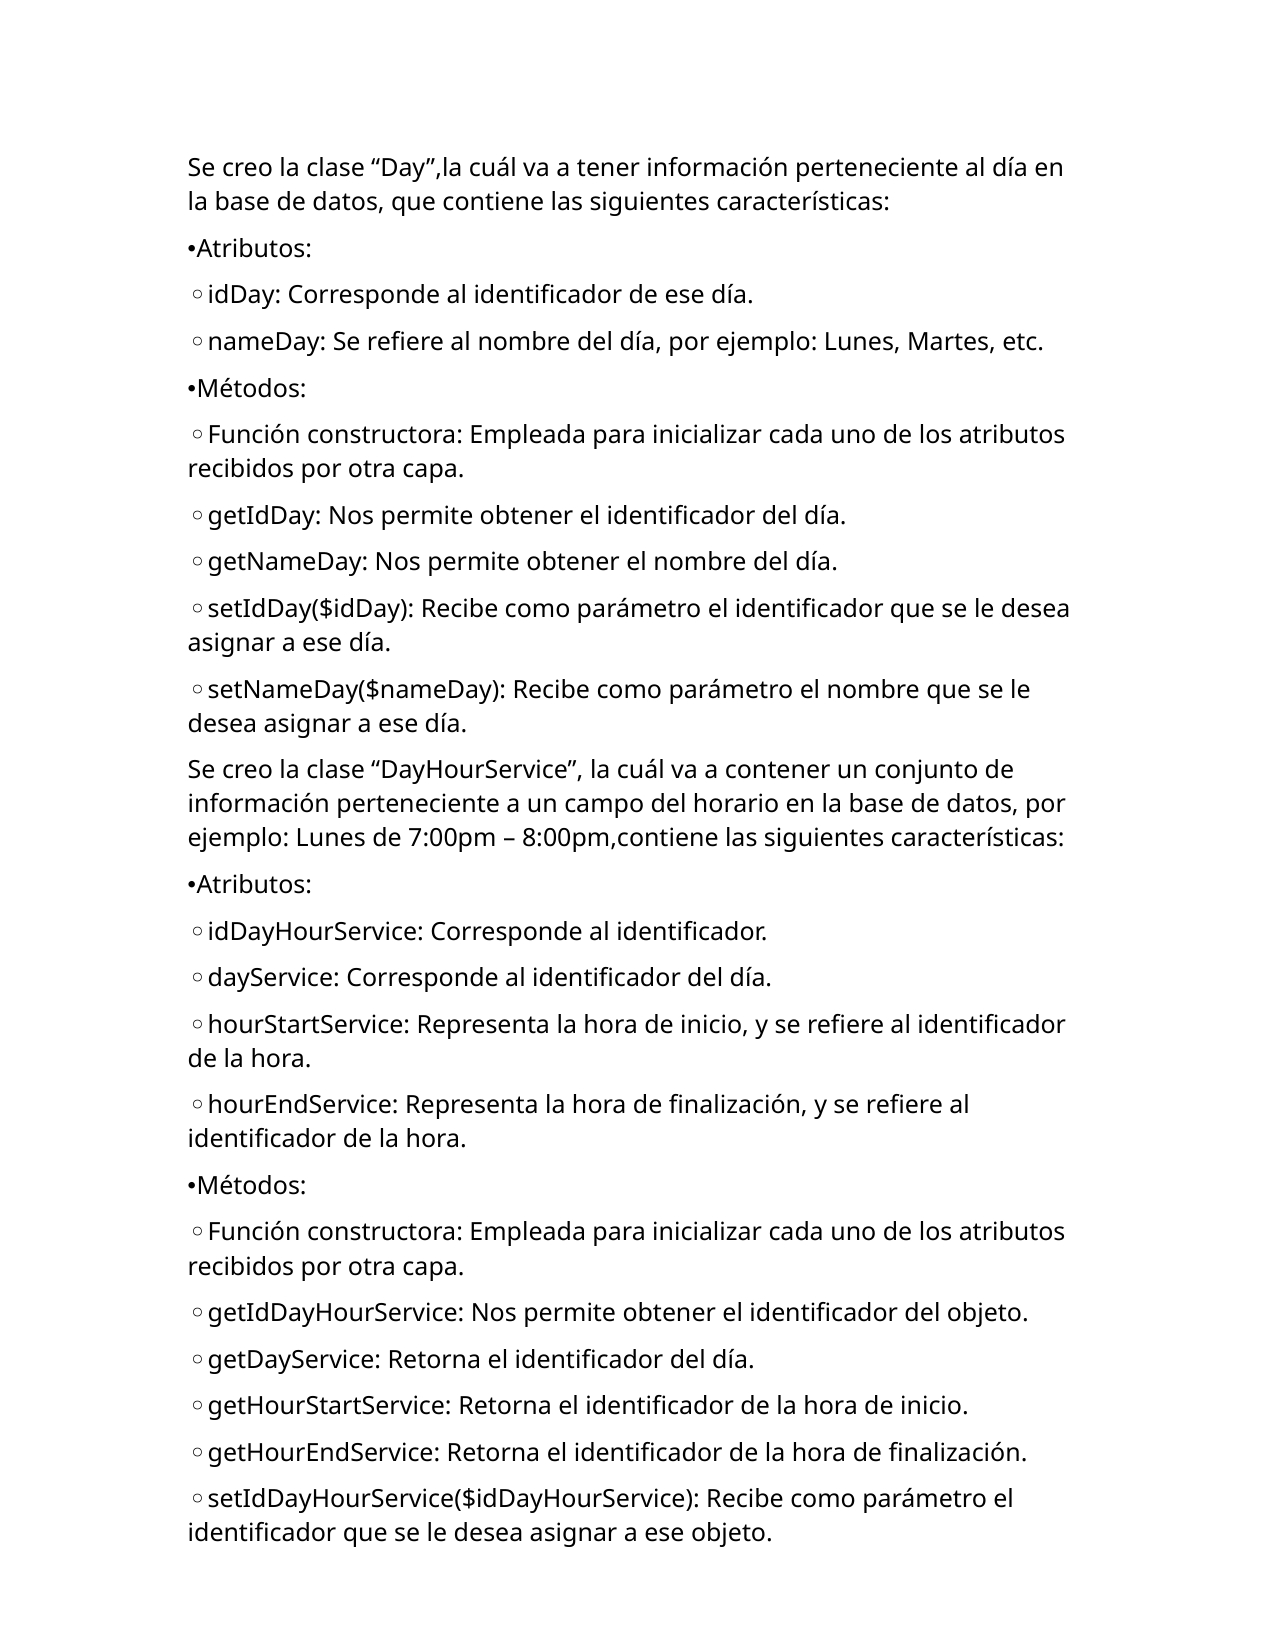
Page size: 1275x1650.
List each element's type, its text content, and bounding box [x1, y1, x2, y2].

list Métodos: [187, 370, 1087, 404]
list idDayHourService: Corresponde al identificador. [187, 913, 1087, 947]
text Se creo la clase “DayHourService”, la cuál va a contener un conjunto de información perteneciente a un campo del horario en la base de datos, por ejemplo: Lunes de 7:00pm – 8:00pm,contiene las siguientes características: [187, 752, 1087, 854]
list Métodos: [187, 1167, 1087, 1202]
list getDayService: Retorna el identificador del día. [187, 1341, 1087, 1375]
list dayService: Corresponde al identificador del día. [187, 960, 1087, 994]
list getHourStartService: Retorna el identificador de la hora de inicio. [187, 1388, 1087, 1422]
list idDay: Corresponde al identificador de ese día. [187, 277, 1087, 311]
text Se creo la clase “Day”,la cuál va a tener información perteneciente al día en la base de datos, que contiene las siguientes características: [187, 150, 1087, 218]
list setNameDay($nameDay): Recibe como parámetro el nombre que se le desea asignar a ese día. [187, 671, 1087, 739]
list hourEndService: Representa la hora de finalización, y se refiere al identificador de la hora. [187, 1087, 1087, 1155]
list getIdDayHourService: Nos permite obtener el identificador del objeto. [187, 1295, 1087, 1329]
list Atributos: [187, 867, 1087, 901]
list Función constructora: Empleada para inicializar cada uno de los atributos recibidos por otra capa. [187, 417, 1087, 485]
list nameDay: Se refiere al nombre del día, por ejemplo: Lunes, Martes, etc. [187, 324, 1087, 358]
list Función constructora: Empleada para inicializar cada uno de los atributos recibidos por otra capa. [187, 1214, 1087, 1282]
list setIdDay($idDay): Recibe como parámetro el identificador que se le desea asignar a ese día. [187, 591, 1087, 659]
list hourStartService: Representa la hora de inicio, y se refiere al identificador de la hora. [187, 1006, 1087, 1074]
list setIdDayHourService($idDayHourService): Recibe como parámetro el identificador que se le desea asignar a ese objeto. [187, 1481, 1087, 1549]
list Atributos: [187, 231, 1087, 265]
list getNameDay: Nos permite obtener el nombre del día. [187, 544, 1087, 578]
list getIdDay: Nos permite obtener el identificador del día. [187, 497, 1087, 532]
list getHourEndService: Retorna el identificador de la hora de finalización. [187, 1434, 1087, 1468]
